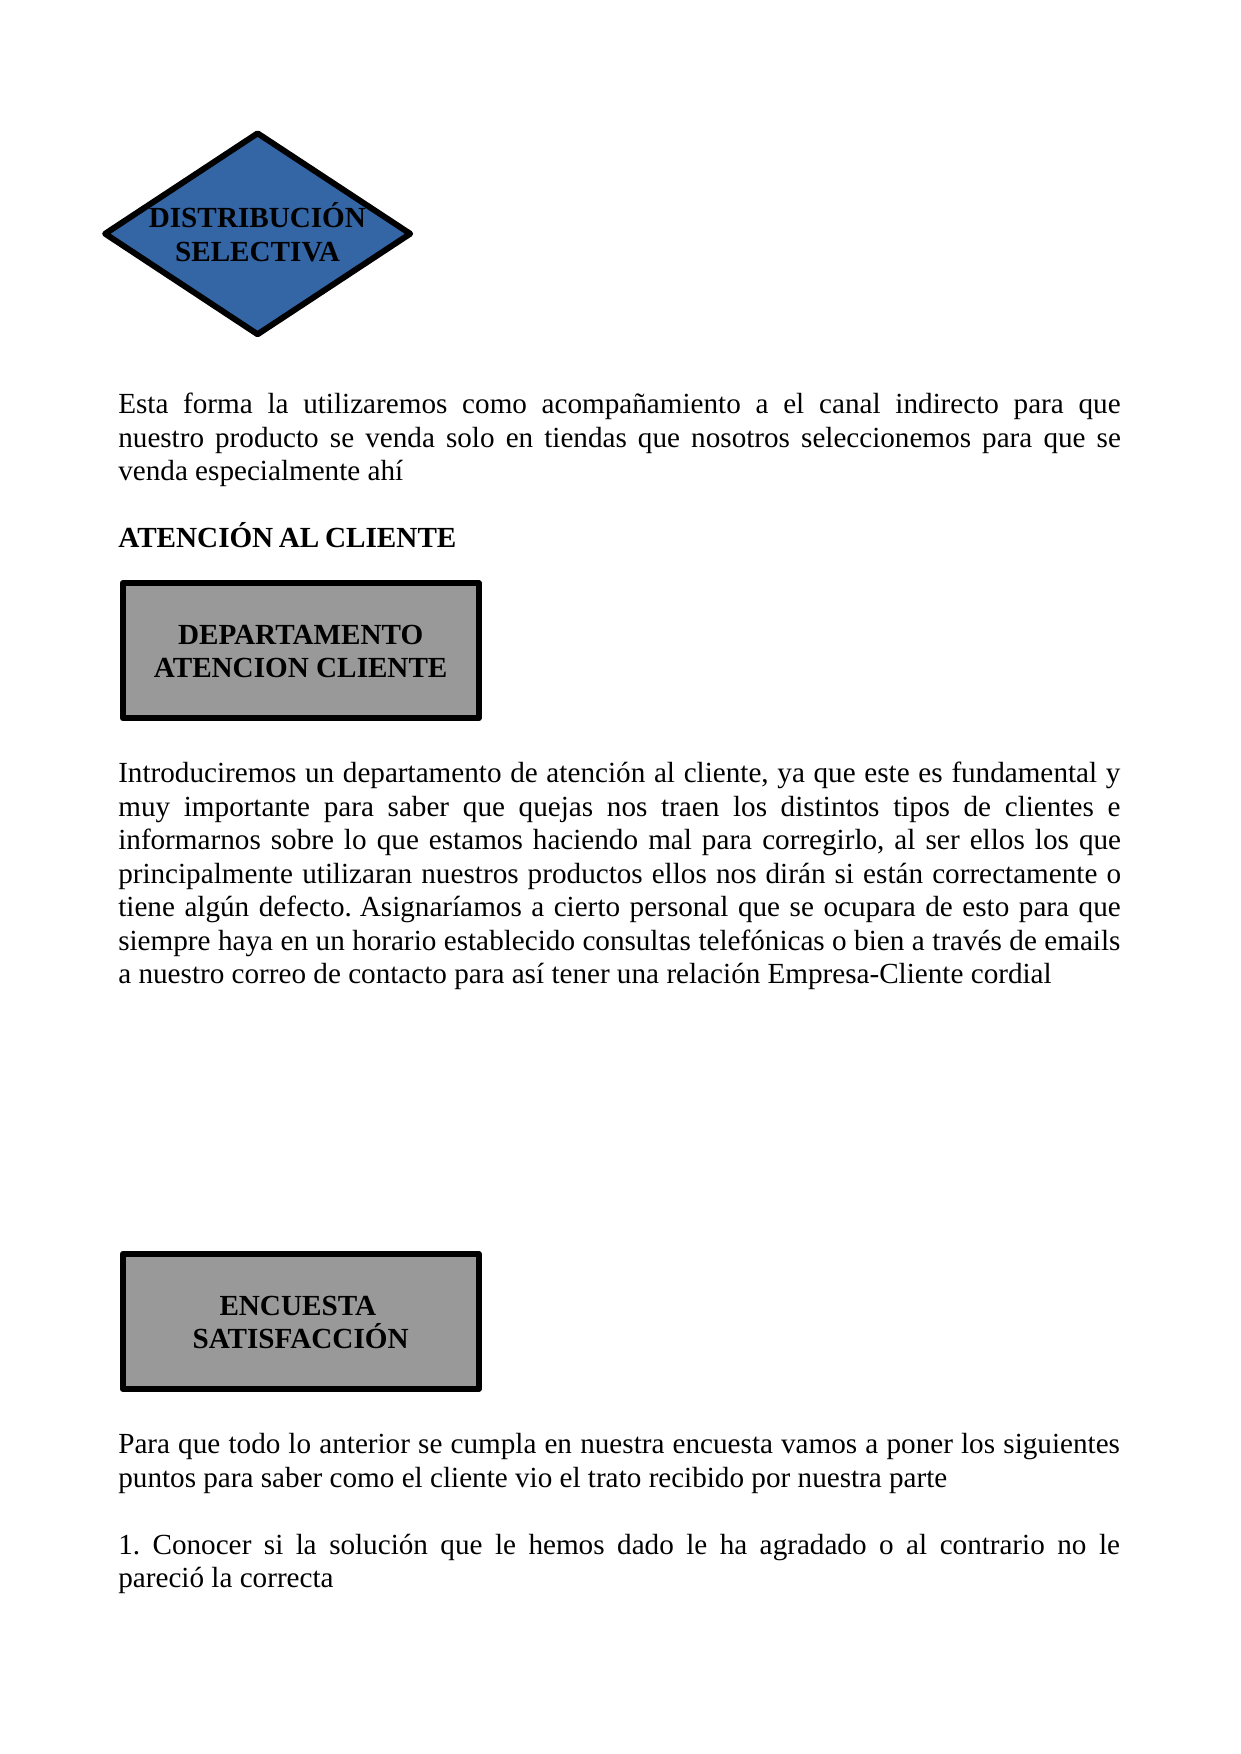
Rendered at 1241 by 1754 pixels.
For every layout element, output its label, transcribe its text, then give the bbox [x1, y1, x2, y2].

text Para que todo lo anterior se cumpla en nuestra encuesta vamos a poner los siguientes puntos para saber como el cliente vio el trato recibido por nuestra parte [118, 1426, 1122, 1493]
text 1. Conocer si la solución que le hemos dado le ha agradado o al contrario no le pareció la correcta [118, 1527, 1122, 1594]
text Esta forma la utilizaremos como acompañamiento a el canal indirecto para que nuestro producto se venda solo en tiendas que nosotros seleccionemos para que se venda especialmente ahí [118, 386, 1122, 487]
text ATENCIÓN AL CLIENTE [118, 521, 1122, 554]
text Introduciremos un departamento de atención al cliente, ya que este es fundamental y muy importante para saber que quejas nos traen los distintos tipos de clientes e informarnos sobre lo que estamos haciendo mal para corregirlo, al ser ellos los que principalmente utilizaran nuestros productos ellos nos dirán si están correctamente o tiene algún defecto. Asignaríamos a cierto personal que se ocupara de esto para que siempre haya en un horario establecido consultas telefónicas o bien a través de emails a nuestro correo de contacto para así tener una relación Empresa-Cliente cordial [118, 755, 1122, 990]
